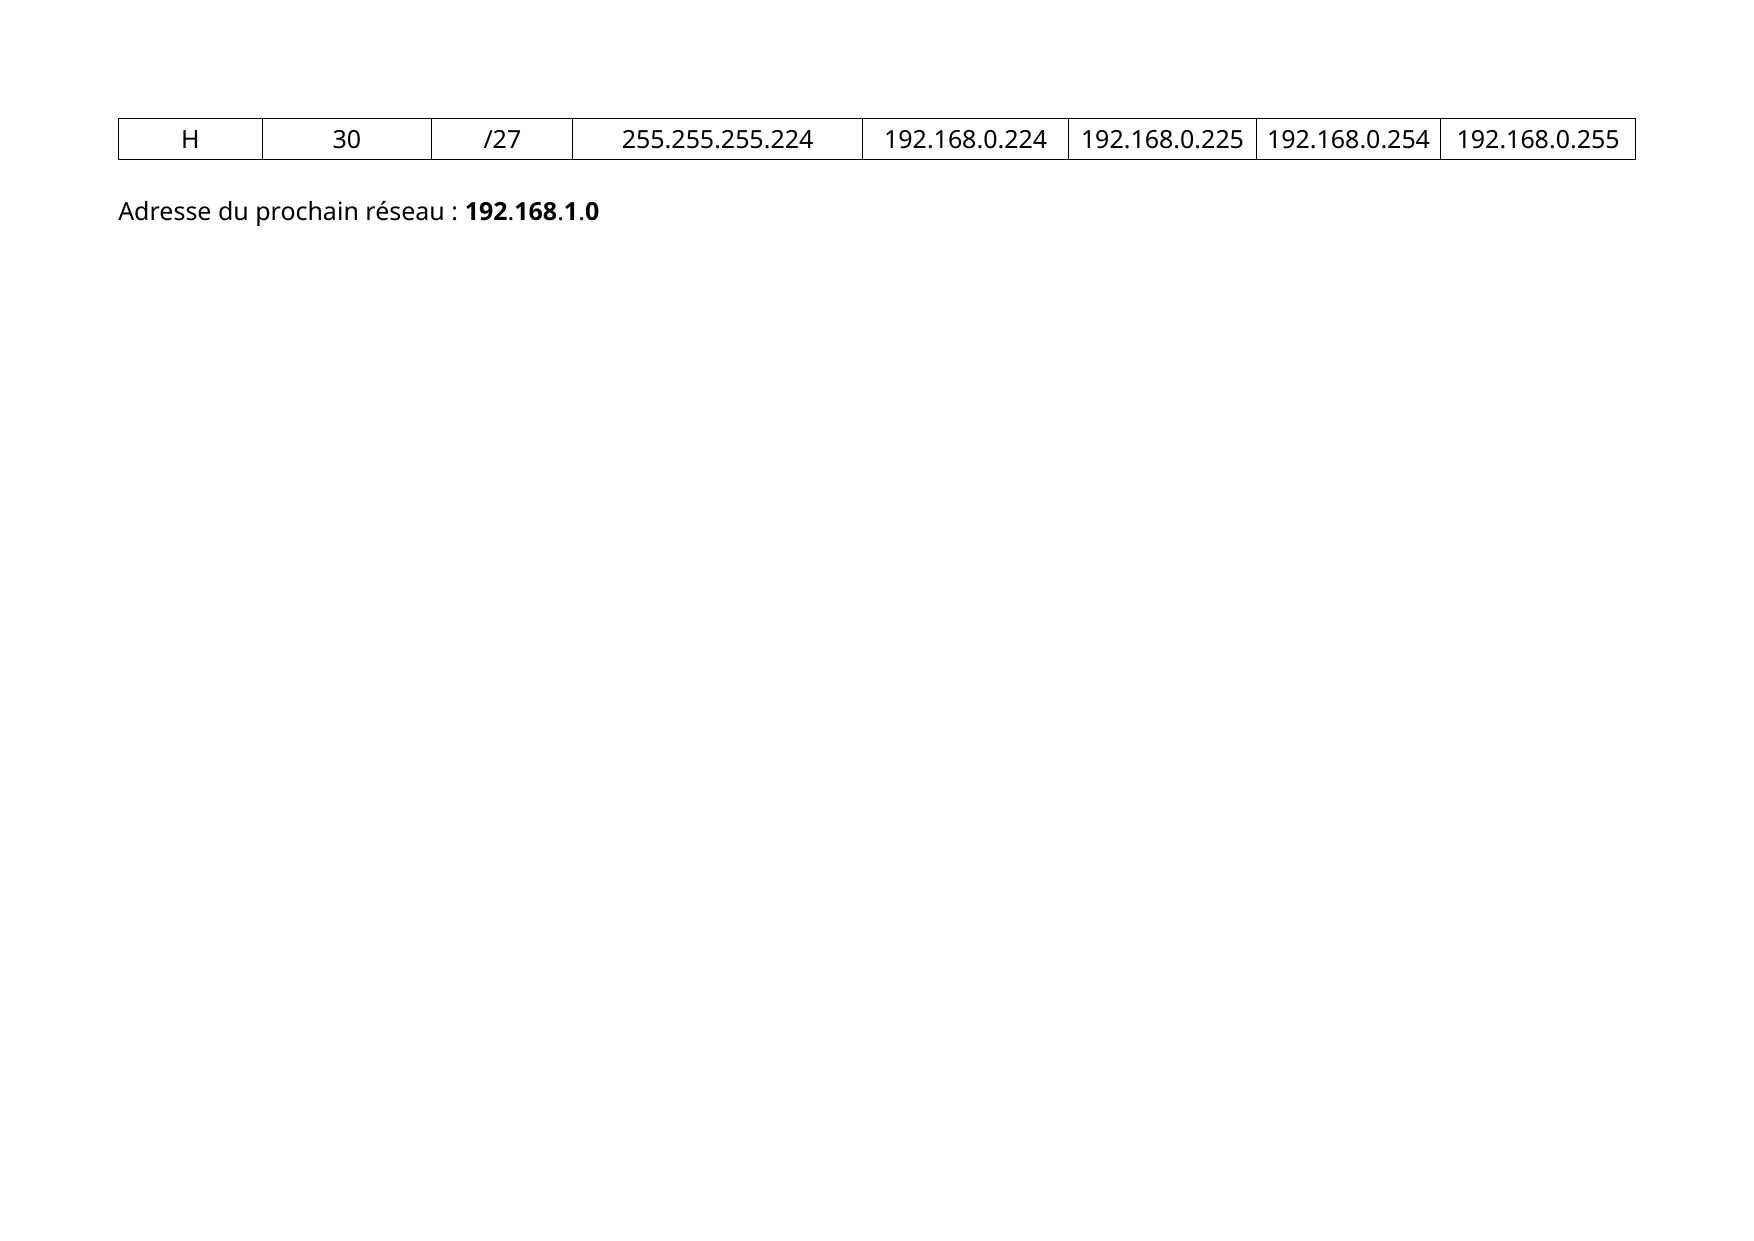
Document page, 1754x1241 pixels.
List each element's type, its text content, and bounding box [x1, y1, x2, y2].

table_cell 192.168.0.255 [1441, 119, 1635, 159]
table_cell 192.168.0.225 [1069, 119, 1256, 159]
text Adresse du prochain réseau : 192.168.1.0 [118, 193, 1636, 227]
table_cell 255.255.255.224 [573, 119, 862, 159]
table_cell 192.168.0.224 [863, 119, 1068, 159]
table_cell 30 [263, 119, 431, 159]
table_cell 192.168.0.254 [1257, 119, 1440, 159]
table_cell H [119, 119, 262, 159]
table_cell /27 [432, 119, 572, 159]
